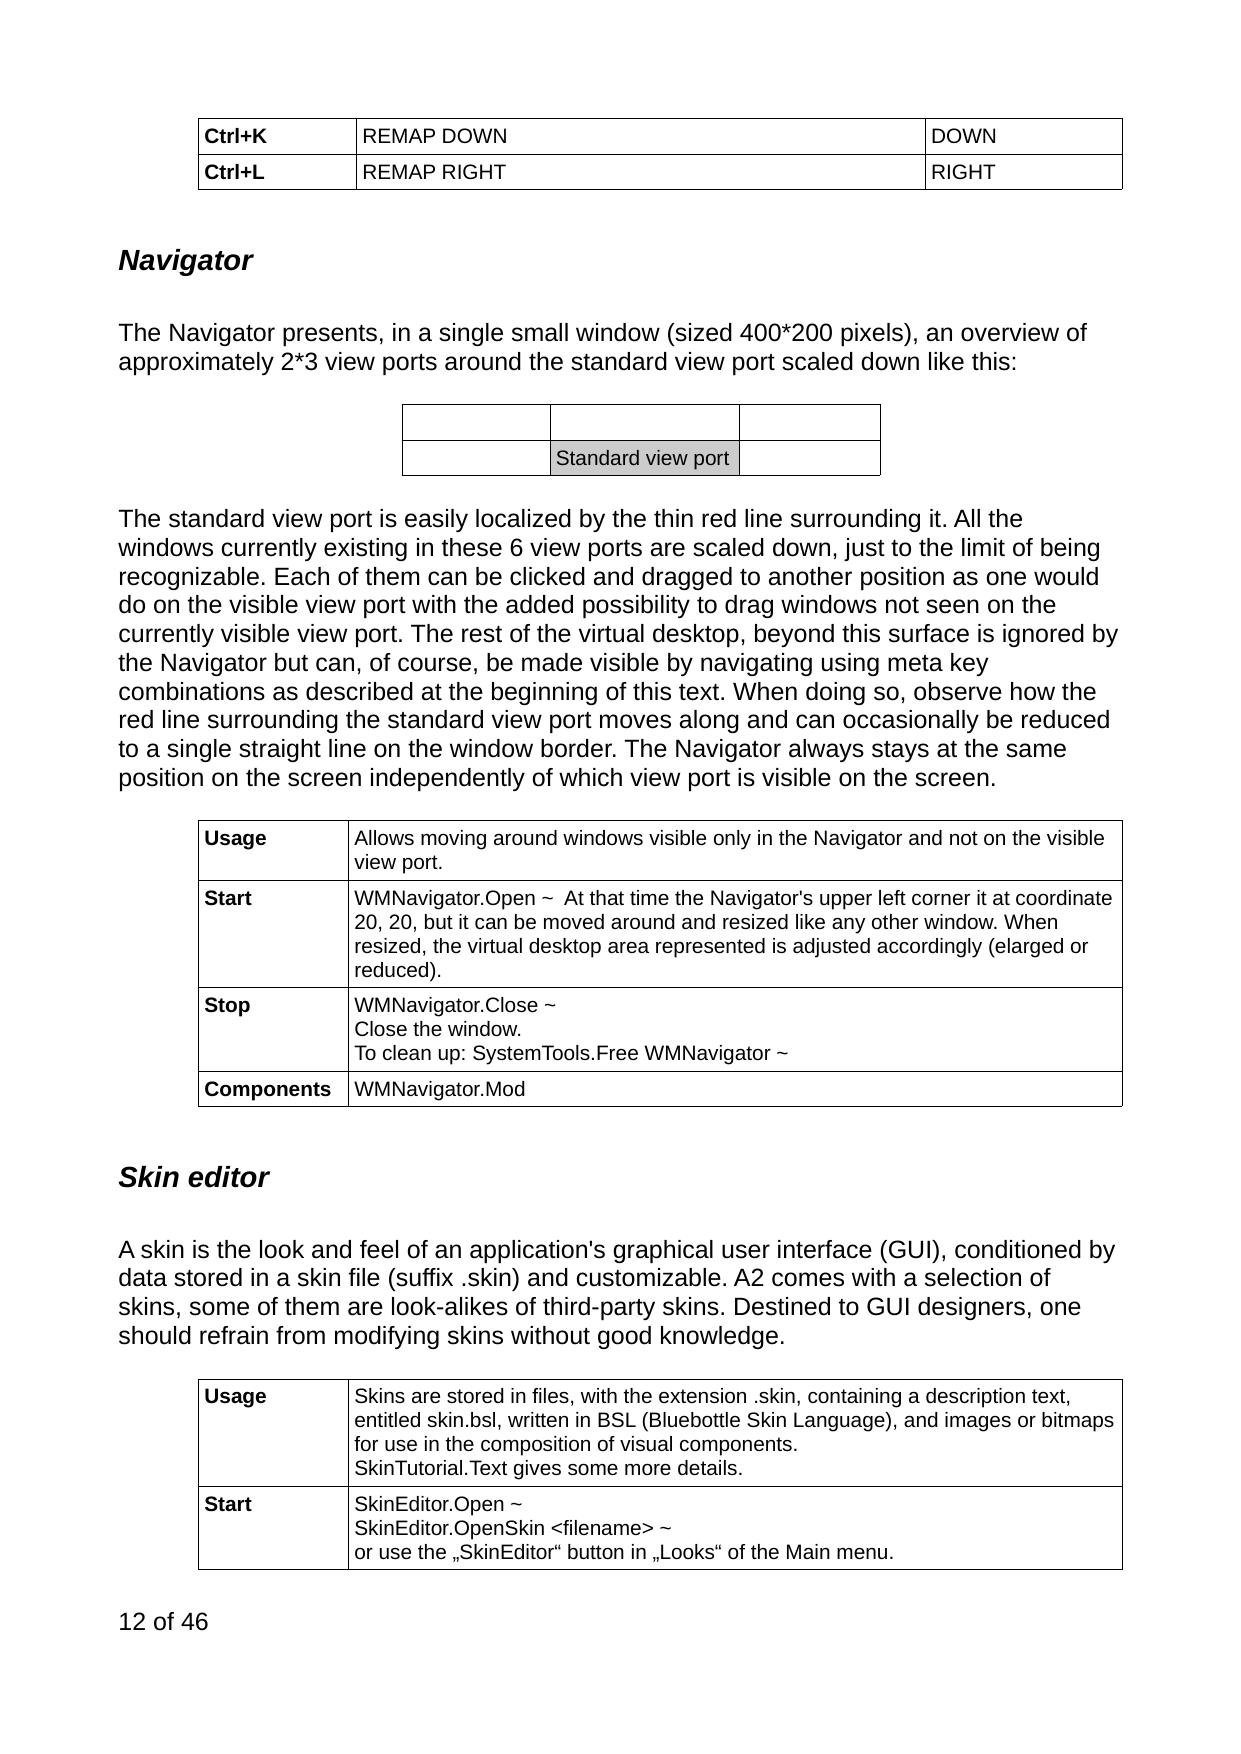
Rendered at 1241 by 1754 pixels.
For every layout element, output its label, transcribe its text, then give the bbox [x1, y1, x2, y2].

table_header [551, 405, 739, 439]
table_header Allows moving around windows visible only in the Navigator and not on the visible view port. [349, 821, 1122, 880]
table_header Skins are stored in files, with the extension .skin, containing a description text, entitled skin.bsl, written in BSL (Bluebottle Skin Language), and images or bitmaps for use in the composition of visual components. SkinTutorial.Text gives some more details. [349, 1380, 1122, 1486]
subtitle Navigator [118, 243, 1122, 277]
table_cell SkinEditor.Open ~ SkinEditor.OpenSkin <filename> ~ or use the „SkinEditor“ button in „Looks“ of the Main menu. [349, 1487, 1122, 1569]
text A skin is the look and feel of an application's graphical user interface (GUI), conditioned by data stored in a skin file (suffix .skin) and customizable. A2 comes with a selection of skins, some of them are look-alikes of third-party skins. Destined to GUI designers, one should refrain from modifying skins without good knowledge. [118, 1235, 1122, 1350]
subtitle Skin editor [118, 1160, 1122, 1193]
table_cell Ctrl+K [199, 119, 356, 154]
table_header [740, 405, 880, 439]
text The Navigator presents, in a single small window (sized 400*200 pixels), an overview of approximately 2*3 view ports around the standard view port scaled down like this: [118, 318, 1122, 375]
table_header Usage [199, 1380, 348, 1486]
table_header [403, 405, 550, 439]
table_cell Components [199, 1072, 348, 1106]
table_cell Start [199, 1487, 348, 1569]
table_cell Standard view port [551, 441, 739, 475]
table_cell WMNavigator.Mod [349, 1072, 1122, 1106]
table_cell WMNavigator.Open ~ At that time the Navigator's upper left corner it at coordinate 20, 20, but it can be moved around and resized like any other window. When resized, the virtual desktop area represented is adjusted accordingly (elarged or reduced). [349, 881, 1122, 987]
table_cell REMAP RIGHT [357, 155, 925, 189]
table_cell Ctrl+L [199, 155, 356, 189]
table_cell RIGHT [926, 155, 1122, 189]
table_cell [403, 441, 550, 475]
table_cell REMAP DOWN [357, 119, 925, 154]
table_cell Stop [199, 988, 348, 1071]
table_cell [740, 441, 880, 475]
table_header Usage [199, 821, 348, 880]
text The standard view port is easily localized by the thin red line surrounding it. All the windows currently existing in these 6 view ports are scaled down, just to the limit of being recognizable. Each of them can be clicked and dragged to another position as one would do on the visible view port with the added possibility to drag windows not seen on the currently visible view port. The rest of the virtual desktop, beyond this surface is ignored by the Navigator but can, of course, be made visible by navigating using meta key combinations as described at the beginning of this text. When doing so, observe how the red line surrounding the standard view port moves along and can occasionally be reduced to a single straight line on the window border. The Navigator always stays at the same position on the screen independently of which view port is visible on the screen. [118, 504, 1122, 791]
table_cell WMNavigator.Close ~ Close the window. To clean up: SystemTools.Free WMNavigator ~ [349, 988, 1122, 1071]
table_cell Start [199, 881, 348, 987]
table_cell DOWN [926, 119, 1122, 154]
